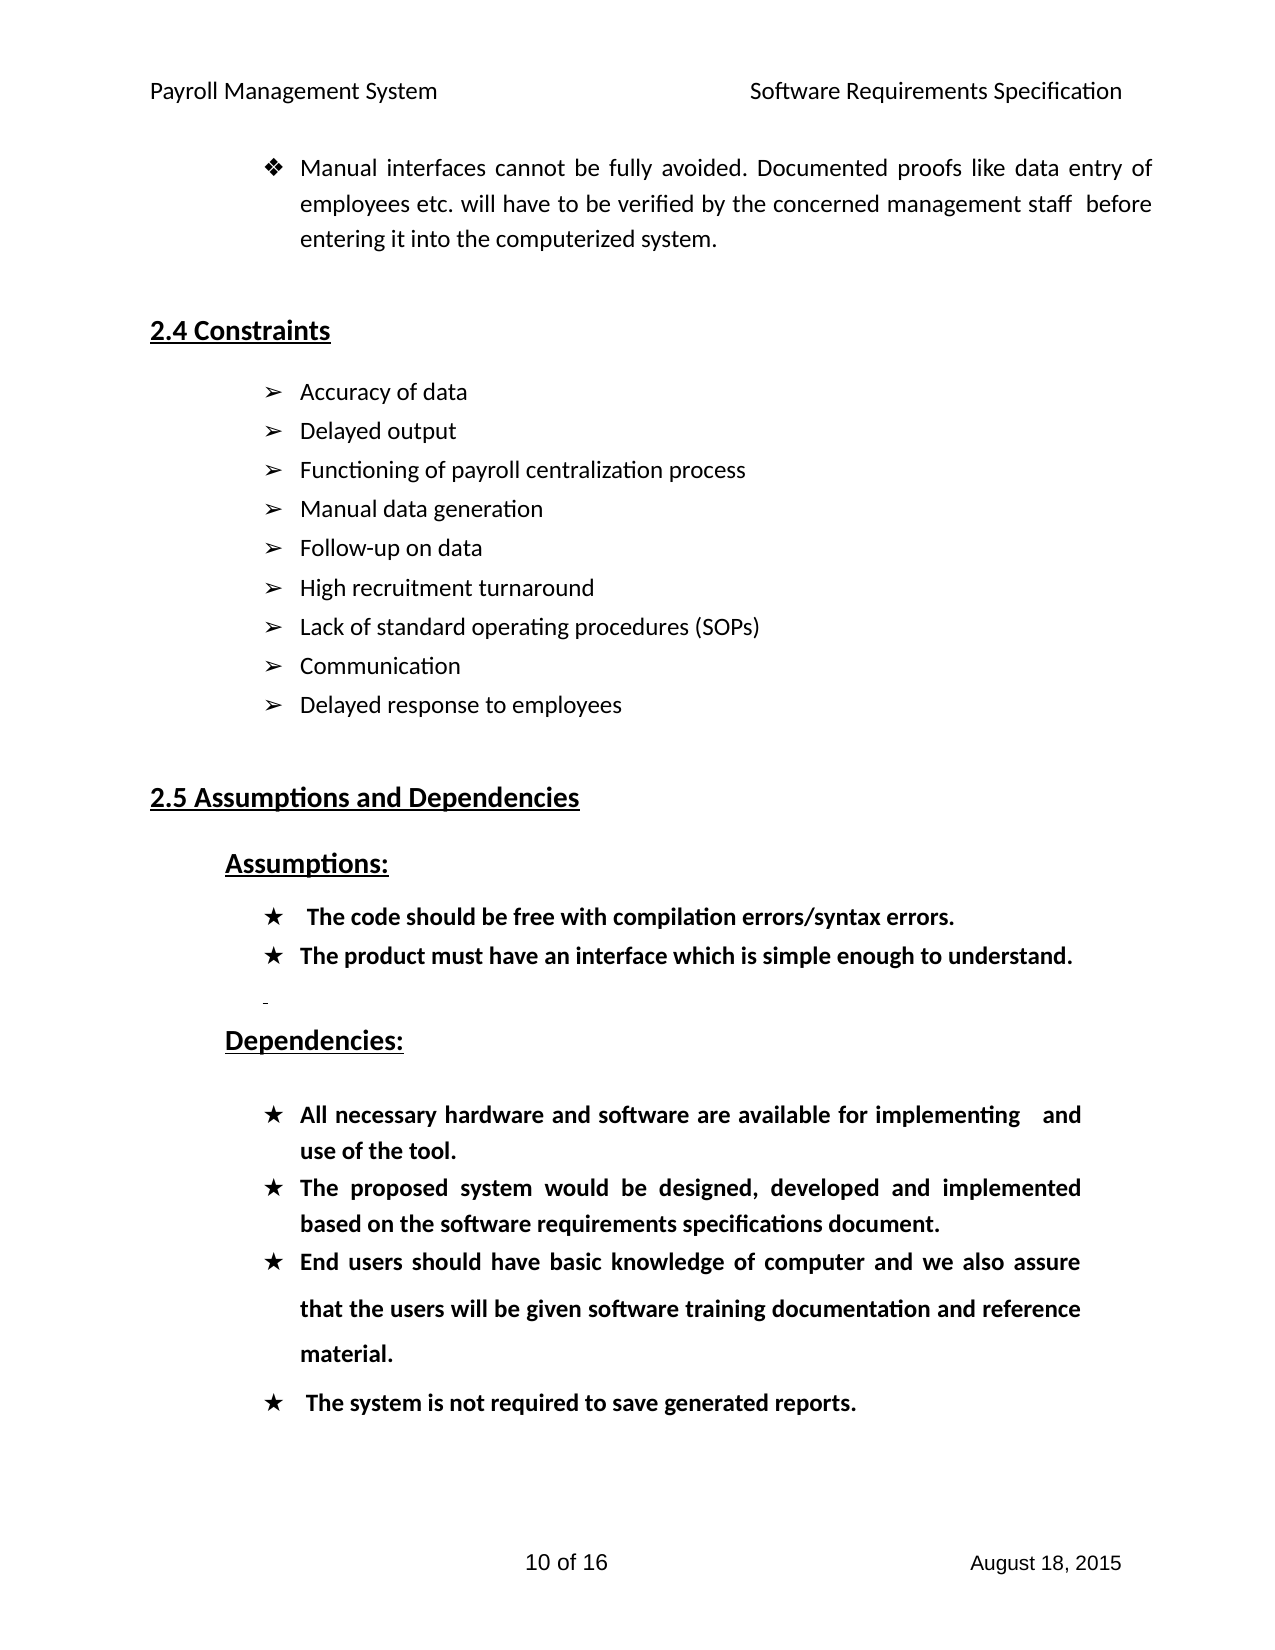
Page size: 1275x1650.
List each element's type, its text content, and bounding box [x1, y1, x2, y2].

list The proposed system would be designed, developed and implemented based on the software requirements specifications document. [262, 1170, 1082, 1239]
list Delayed response to employees [262, 687, 1153, 721]
list Lack of standard operating procedures (SOPs) [262, 608, 1153, 642]
text 2.5 Assumptions and Dependencies [150, 779, 1153, 814]
list Functioning of payroll centralization process [262, 452, 1153, 486]
list Follow-up on data [262, 530, 1153, 564]
list Delayed output [262, 412, 1153, 447]
list Manual data generation [262, 491, 1153, 525]
list High recruitment turnaround [262, 569, 1153, 603]
list Accuracy of data [262, 373, 1153, 407]
list The system is not required to save generated reports. [262, 1384, 1078, 1418]
list End users should have basic knowledge of computer and we also assure that the users will be given software training documentation and reference material. [262, 1244, 1082, 1369]
text 2.4 Constraints [150, 312, 1153, 347]
text Dependencies: [150, 1022, 1082, 1058]
text Assumptions: [183, 845, 1082, 880]
list The product must have an interface which is simple enough to understand. [262, 937, 1082, 971]
list All necessary hardware and software are available for implementing and use of the tool. [262, 1097, 1082, 1166]
list Manual interfaces cannot be fully avoided. Documented proofs like data entry of employees etc. will have to be verified by the concerned management staff before entering it into the computerized system. [262, 150, 1153, 254]
list The code should be free with compilation errors/syntax errors. [262, 898, 1082, 932]
list Communication [262, 647, 1153, 682]
